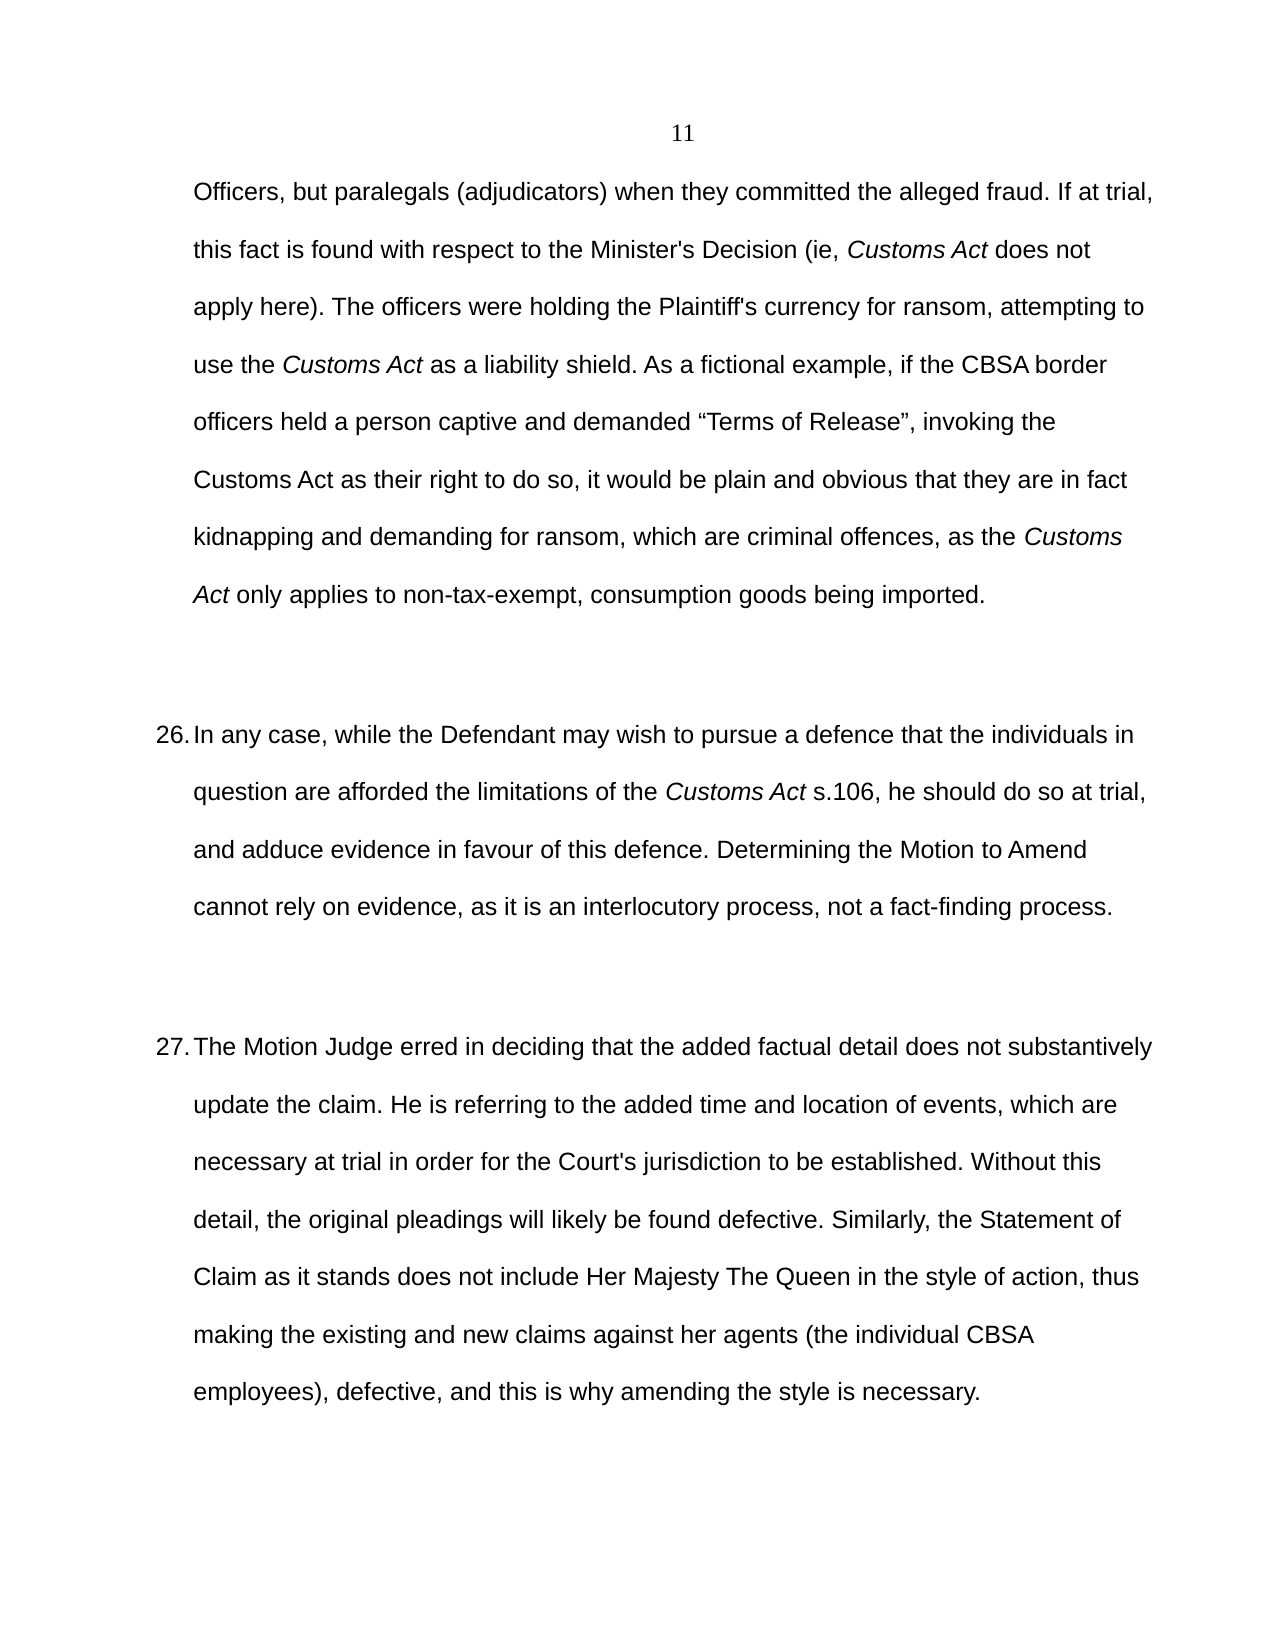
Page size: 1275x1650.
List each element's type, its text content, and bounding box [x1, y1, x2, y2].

subtitle In any case, while the Defendant may wish to pursue a defence that the individuals in question are afforded the limitations of the Customs Act s.106, he should do so at trial, and adduce evidence in favour of this defence. Determining the Motion to Amend cannot rely on evidence, as it is an interlocutory process, not a fact-finding process. [156, 719, 1157, 921]
subtitle The Motion Judge erred in deciding that the added factual detail does not substantively update the claim. He is referring to the added time and location of events, which are necessary at trial in order for the Court's jurisdiction to be established. Without this detail, the original pleadings will likely be found defective. Similarly, the Statement of Claim as it stands does not include Her Majesty The Queen in the style of action, thus making the existing and new claims against her agents (the individual CBSA employees), defective, and this is why amending the style is necessary. [156, 1032, 1157, 1406]
subtitle Officers, but paralegals (adjudicators) when they committed the alleged fraud. If at trial, this fact is found with respect to the Minister's Decision (ie, Customs Act does not apply here). The officers were holding the Plaintiff's currency for ransom, attempting to use the Customs Act as a liability shield. As a fictional example, if the CBSA border officers held a person captive and demanded “Terms of Release”, invoking the Customs Act as their right to do so, it would be plain and obvious that they are in fact kidnapping and demanding for ransom, which are criminal offences, as the Customs Act only applies to non-tax-exempt, consumption goods being imported. [156, 177, 1157, 608]
